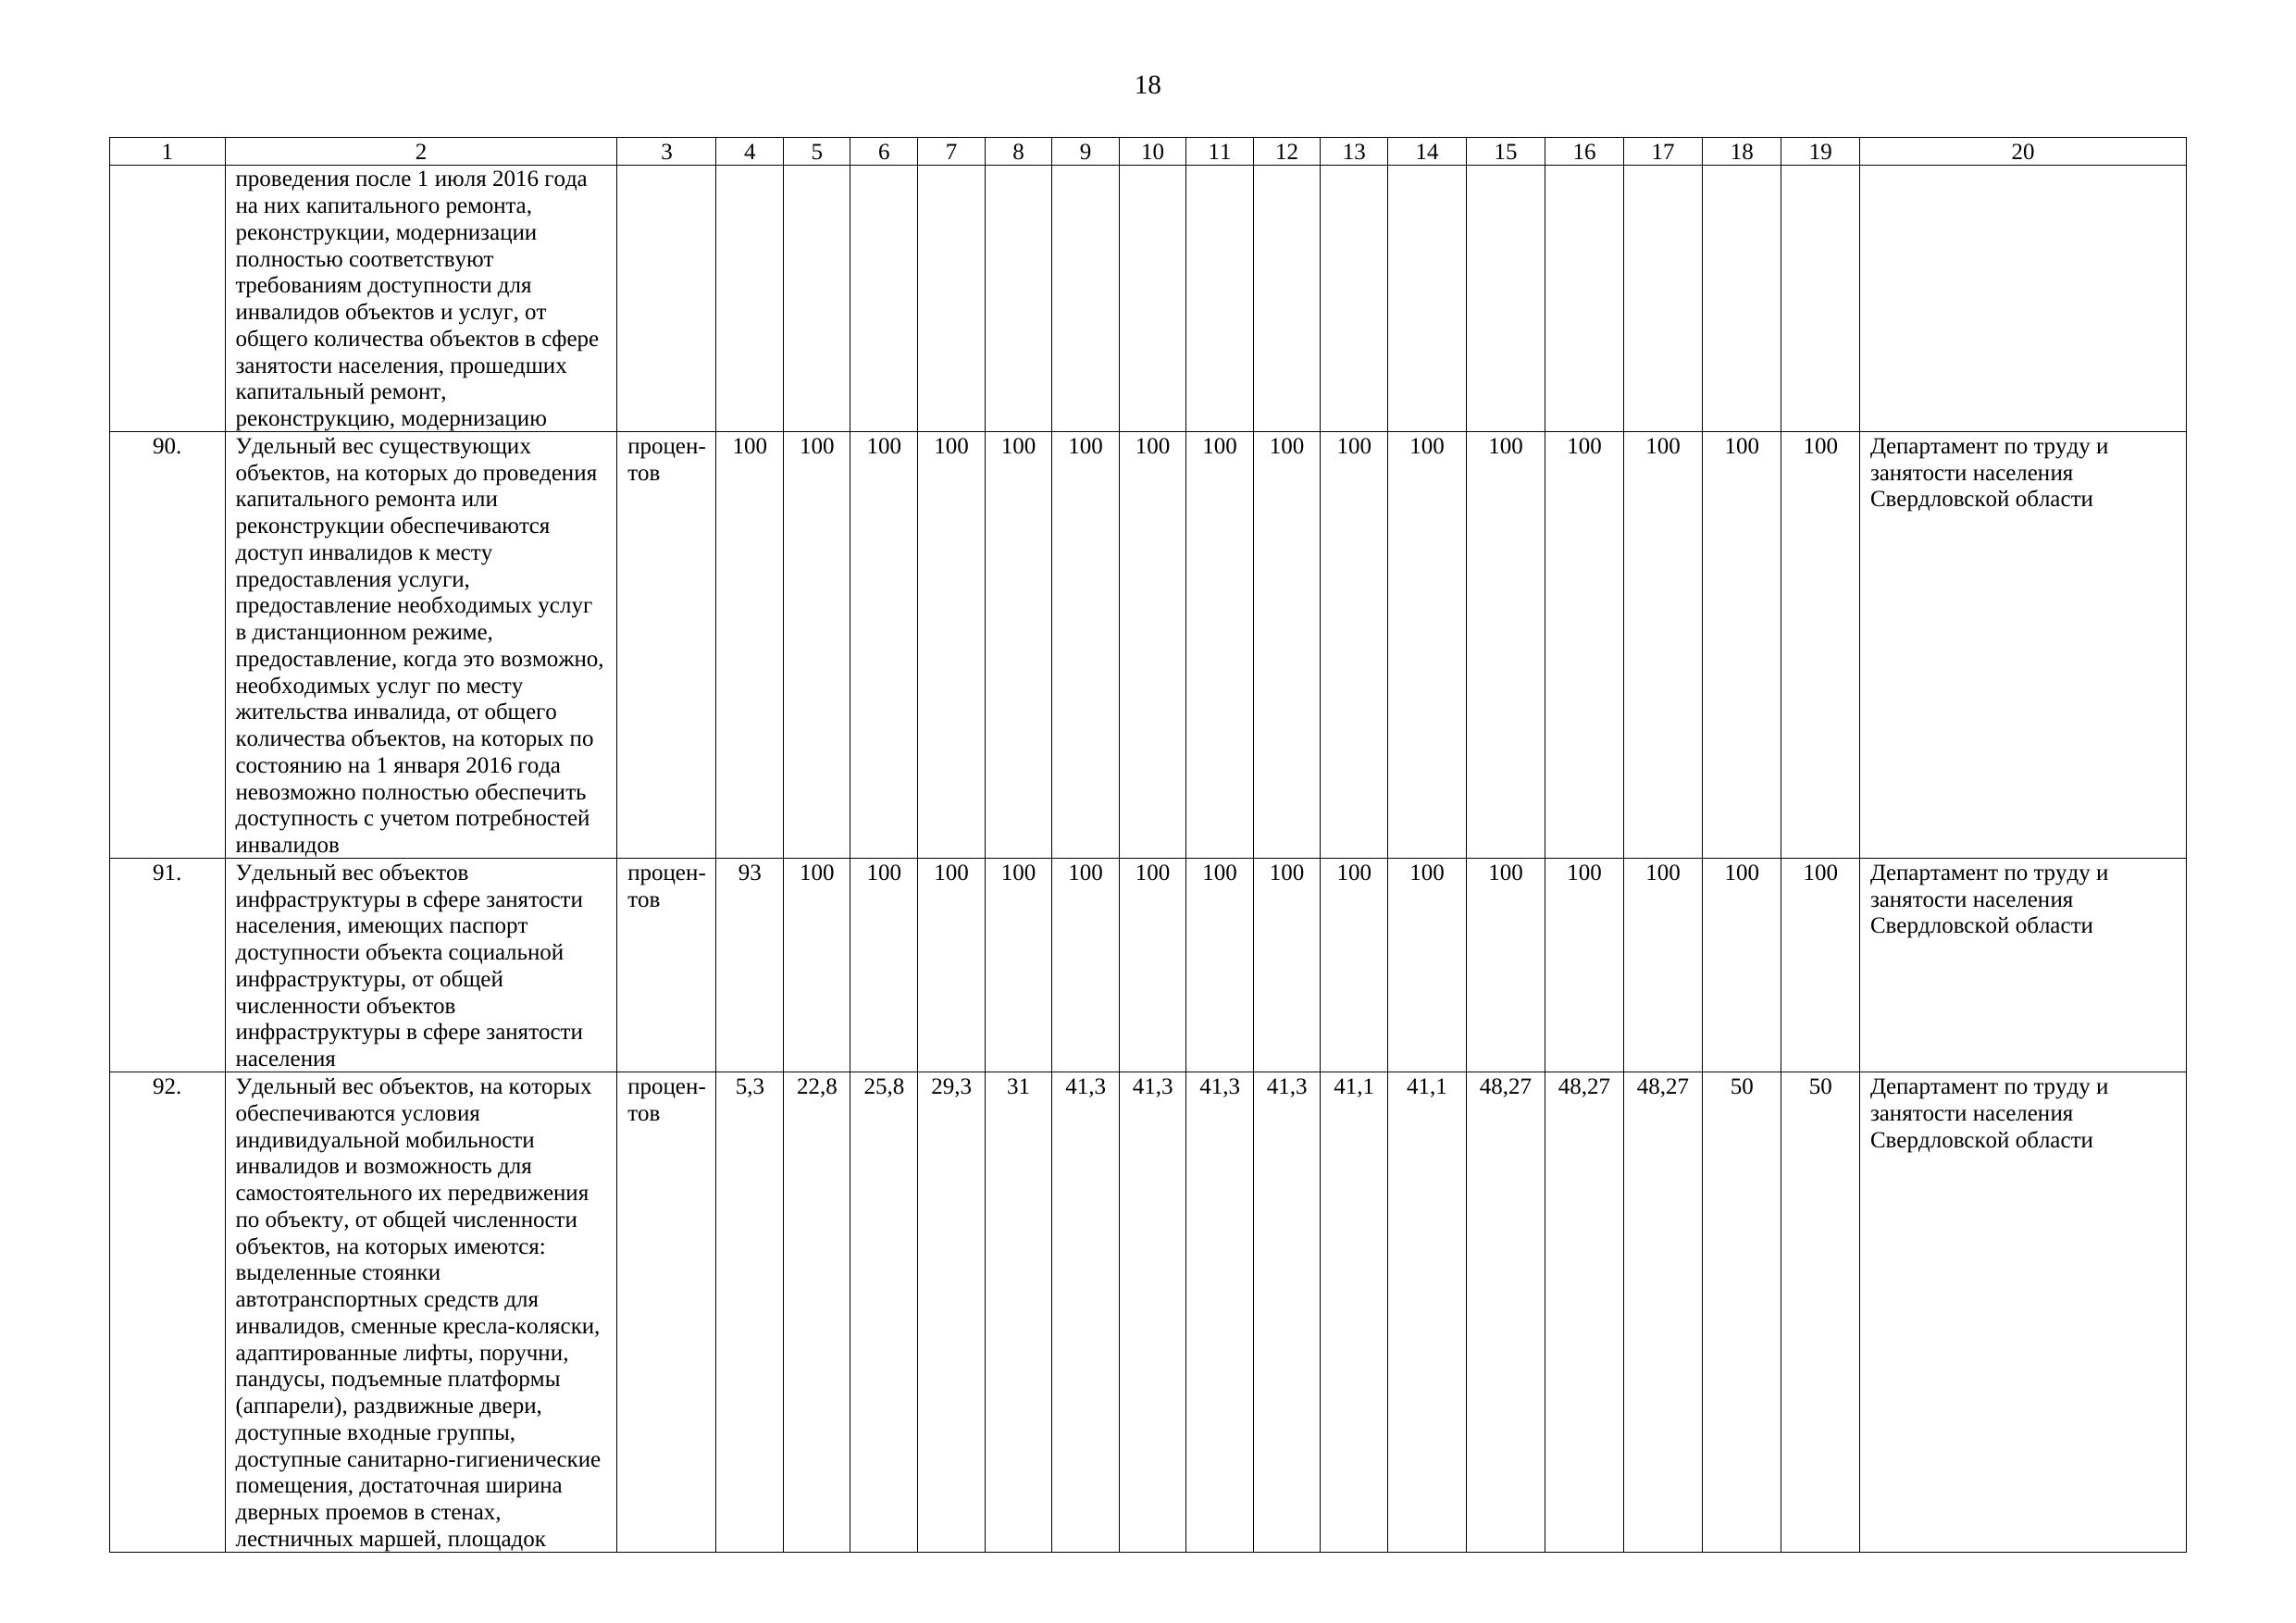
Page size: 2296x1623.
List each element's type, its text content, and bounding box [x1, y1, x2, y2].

table_cell Удельный вес объектов инфраструктуры в сфере занятости населения, имеющих паспорт доступности объекта социальной инфраструктуры, от общей численности объектов инфраструктуры в сфере занятости населения [226, 859, 616, 1072]
table_header 18 [1703, 138, 1781, 164]
table_cell 100 [1703, 432, 1781, 858]
table_header 1 [110, 138, 225, 164]
table_cell [850, 166, 917, 431]
table_cell [1321, 166, 1387, 431]
table_cell 41,3 [1186, 1072, 1253, 1552]
table_cell 100 [1120, 859, 1185, 1072]
table_cell Удельный вес объектов, на которых обеспечиваются условия индивидуальной мобильности инвалидов и возможность для самостоятельного их передвижения по объекту, от общей численности объектов, на которых имеются: выделенные стоянки автотранспортных средств для инвалидов, сменные кресла-коляски, адаптированные лифты, поручни, пандусы, подъемные платформы (аппарели), раздвижные двери, доступные входные группы, доступные санитарно-гигиенические помещения, достаточная ширина дверных проемов в стенах, лестничных маршей, площадок [226, 1072, 616, 1552]
table_cell 100 [918, 859, 985, 1072]
table_cell 100 [1052, 859, 1119, 1072]
table_cell Удельный вес существующих объектов, на которых до проведения капитального ремонта или реконструкции обеспечиваются доступ инвалидов к месту предоставления услуги, предоставление необходимых услуг в дистанционном режиме, предоставление, когда это возможно, необходимых услуг по месту жительства инвалида, от общего количества объектов, на которых по состоянию на 1 января 2016 года невозможно полностью обеспечить доступность с учетом потребностей инвалидов [226, 432, 616, 858]
table_cell 100 [1186, 859, 1253, 1072]
table_header 20 [1860, 138, 2186, 164]
table_cell 100 [1545, 859, 1623, 1072]
table_cell проведения после 1 июля 2016 года на них капитального ремонта, реконструкции, модернизации полностью соответствуют требованиям доступности для инвалидов объектов и услуг, от общего количества объектов в сфере занятости населения, прошедших капитальный ремонт, реконструкцию, модернизацию [226, 166, 616, 431]
table_cell 92. [110, 1072, 225, 1552]
table_cell 41,3 [1120, 1072, 1185, 1552]
table_cell 50 [1781, 1072, 1859, 1552]
table_cell [1254, 166, 1320, 431]
table_header 14 [1388, 138, 1466, 164]
table_cell 100 [850, 859, 917, 1072]
table_cell [918, 166, 985, 431]
table_cell 100 [1703, 859, 1781, 1072]
table_cell 41,1 [1388, 1072, 1466, 1552]
table_header 10 [1120, 138, 1185, 164]
table_header 7 [918, 138, 985, 164]
table_header 12 [1254, 138, 1320, 164]
table_cell [1624, 166, 1702, 431]
table_cell процен-тов [617, 432, 715, 858]
table_header 4 [716, 138, 783, 164]
table_cell [986, 166, 1051, 431]
table_cell 100 [1781, 432, 1859, 858]
table_cell 100 [986, 432, 1051, 858]
table_header 8 [986, 138, 1051, 164]
table_cell [1052, 166, 1119, 431]
table_header 3 [617, 138, 715, 164]
table_header 17 [1624, 138, 1702, 164]
table_cell [1186, 166, 1253, 431]
table_cell [617, 166, 715, 431]
table_cell [110, 166, 225, 431]
table_cell 31 [986, 1072, 1051, 1552]
table_cell [1388, 166, 1466, 431]
table_cell 90. [110, 432, 225, 858]
table_cell [1467, 166, 1545, 431]
table_cell [1781, 166, 1859, 431]
table_cell 100 [1467, 432, 1545, 858]
table_cell 100 [1624, 859, 1702, 1072]
table_cell процен-тов [617, 859, 715, 1072]
table_cell 48,27 [1624, 1072, 1702, 1552]
table_header 11 [1186, 138, 1253, 164]
table_header 13 [1321, 138, 1387, 164]
table_cell 100 [716, 432, 783, 858]
table_cell 100 [1052, 432, 1119, 858]
table_cell 100 [1624, 432, 1702, 858]
table_cell [716, 166, 783, 431]
table_cell 48,27 [1545, 1072, 1623, 1552]
table_cell 100 [1120, 432, 1185, 858]
table_cell 100 [784, 432, 850, 858]
table_cell Департамент по труду и занятости населения Свердловской области [1860, 1072, 2186, 1552]
table_cell Департамент по труду и занятости населения Свердловской области [1860, 432, 2186, 858]
table_header 16 [1545, 138, 1623, 164]
table_cell 22,8 [784, 1072, 850, 1552]
table_cell 100 [1467, 859, 1545, 1072]
table_cell Департамент по труду и занятости населения Свердловской области [1860, 859, 2186, 1072]
table_cell 50 [1703, 1072, 1781, 1552]
table_cell 100 [986, 859, 1051, 1072]
table_header 2 [226, 138, 616, 164]
table_cell 100 [1781, 859, 1859, 1072]
table_cell 100 [1321, 859, 1387, 1072]
table_cell 100 [1321, 432, 1387, 858]
table_cell [1703, 166, 1781, 431]
table_cell 41,1 [1321, 1072, 1387, 1552]
table_cell 25,8 [850, 1072, 917, 1552]
table_cell 41,3 [1254, 1072, 1320, 1552]
table_cell 100 [1186, 432, 1253, 858]
table_cell 93 [716, 859, 783, 1072]
table_cell 100 [1254, 859, 1320, 1072]
table_cell 100 [1254, 432, 1320, 858]
table_cell [784, 166, 850, 431]
table_cell процен-тов [617, 1072, 715, 1552]
table_cell 100 [1545, 432, 1623, 858]
table_cell 48,27 [1467, 1072, 1545, 1552]
table_cell [1860, 166, 2186, 431]
table_cell 100 [1388, 859, 1466, 1072]
table_cell 29,3 [918, 1072, 985, 1552]
table_header 15 [1467, 138, 1545, 164]
table_header 9 [1052, 138, 1119, 164]
table_cell 100 [784, 859, 850, 1072]
table_cell 100 [850, 432, 917, 858]
table_header 6 [850, 138, 917, 164]
table_cell 100 [1388, 432, 1466, 858]
table_header 5 [784, 138, 850, 164]
table_cell 91. [110, 859, 225, 1072]
table_cell 41,3 [1052, 1072, 1119, 1552]
table_header 19 [1781, 138, 1859, 164]
table_cell 100 [918, 432, 985, 858]
table_cell [1120, 166, 1185, 431]
table_cell 5,3 [716, 1072, 783, 1552]
table_cell [1545, 166, 1623, 431]
